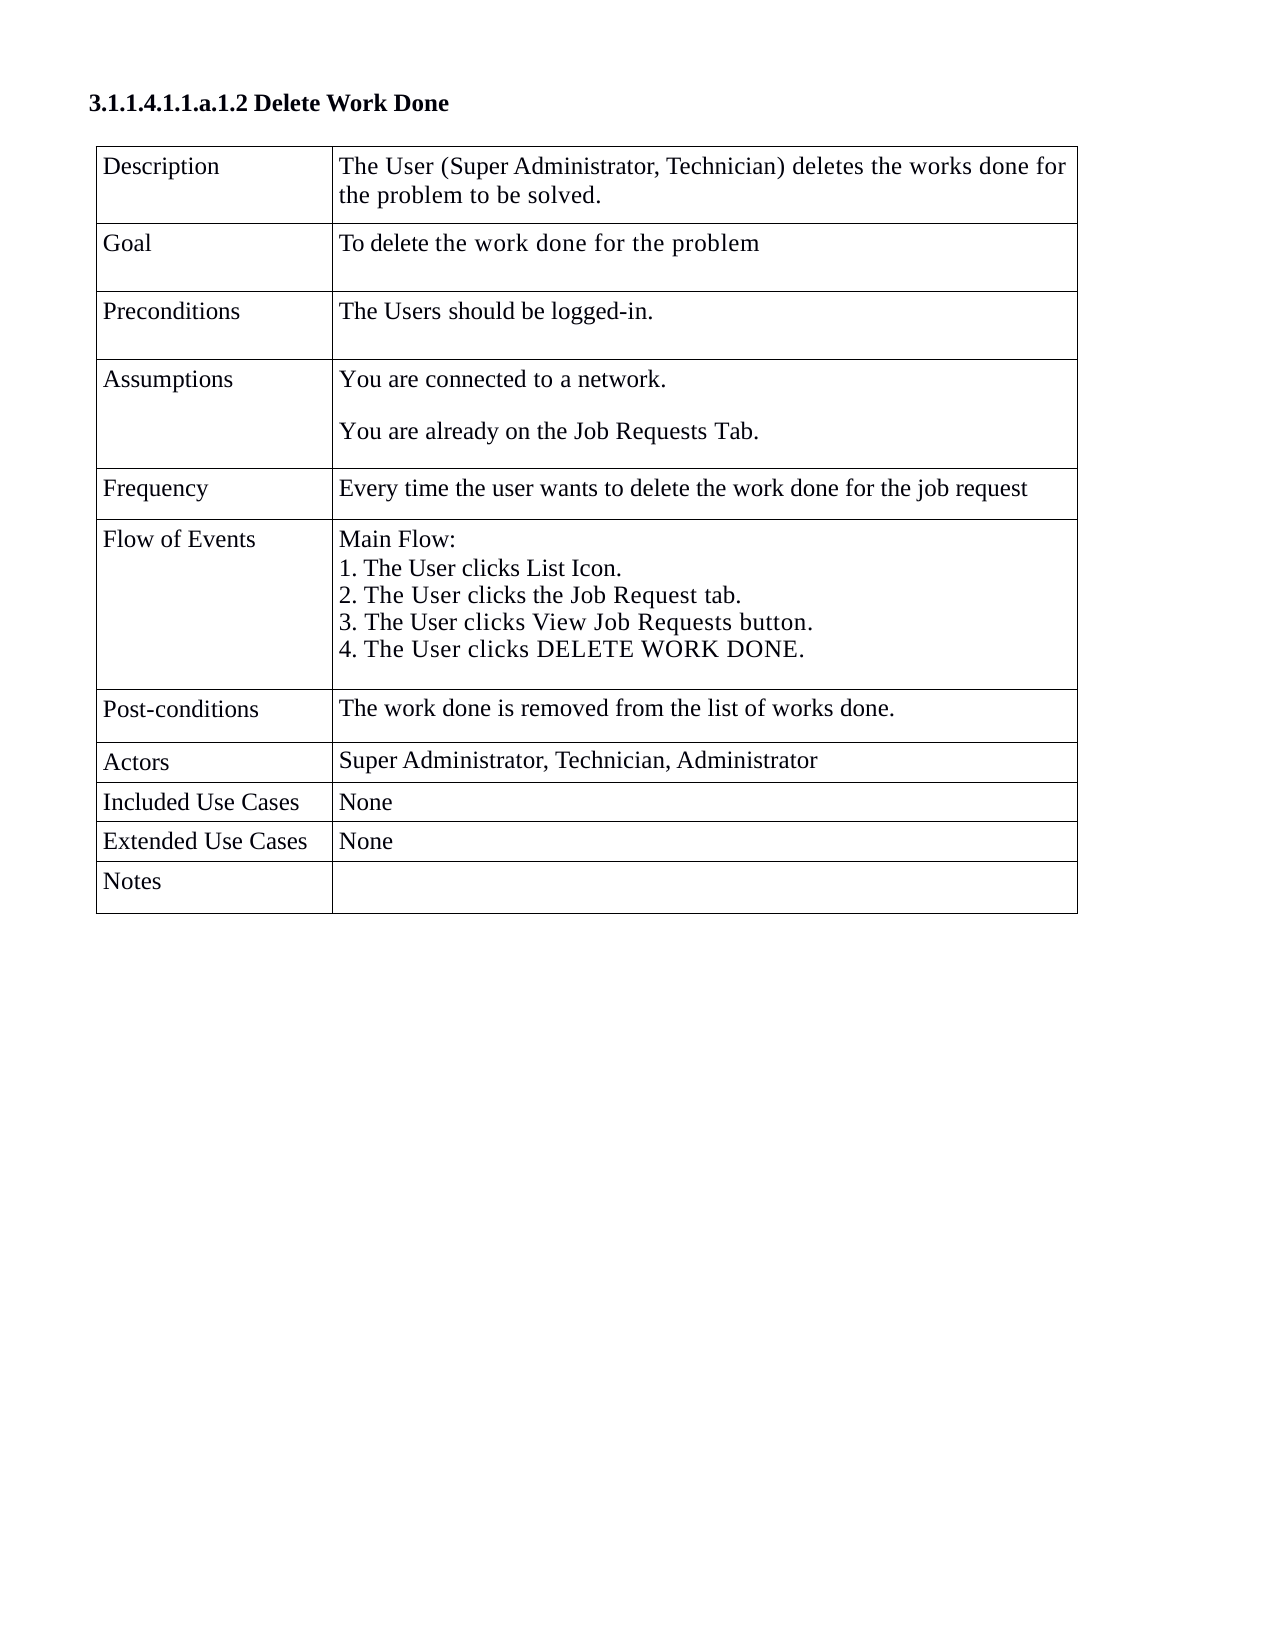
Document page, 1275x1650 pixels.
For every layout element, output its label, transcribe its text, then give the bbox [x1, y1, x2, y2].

table_cell Super Administrator, Technician, Administrator [333, 743, 1077, 781]
table_header The User (Super Administrator, Technician) deletes the works done for the problem to be solved. [333, 147, 1077, 223]
table_cell Post-conditions [97, 690, 332, 742]
table_cell Included Use Cases [97, 783, 332, 821]
table_cell Flow of Events [97, 520, 332, 689]
table_cell Every time the user wants to delete the work done for the job request [333, 469, 1077, 519]
table_cell Frequency [97, 469, 332, 519]
table_cell Actors [97, 743, 332, 781]
table_cell Notes [97, 862, 332, 913]
table_cell [333, 862, 1077, 913]
table_cell The work done is removed from the list of works done. [333, 690, 1077, 742]
table_cell Assumptions [97, 360, 332, 468]
table_cell You are connected to a network. You are already on the Job Requests Tab. [333, 360, 1077, 468]
table_header Description [97, 147, 332, 223]
table_cell Main Flow: 1. The User clicks List Icon. 2. The User clicks the Job Request tab. 3. The User clicks View Job Requests button. 4. The User clicks DELETE WORK DONE. [333, 520, 1077, 689]
text 3.1.1.4.1.1.a.1.2 Delete Work Done [88, 88, 1186, 117]
table_cell The Users should be logged-in. [333, 292, 1077, 359]
table_cell None [333, 822, 1077, 861]
table_cell Goal [97, 224, 332, 291]
table_cell Extended Use Cases [97, 822, 332, 861]
table_cell To delete the work done for the problem [333, 224, 1077, 291]
table_cell None [333, 783, 1077, 821]
table_cell Preconditions [97, 292, 332, 359]
